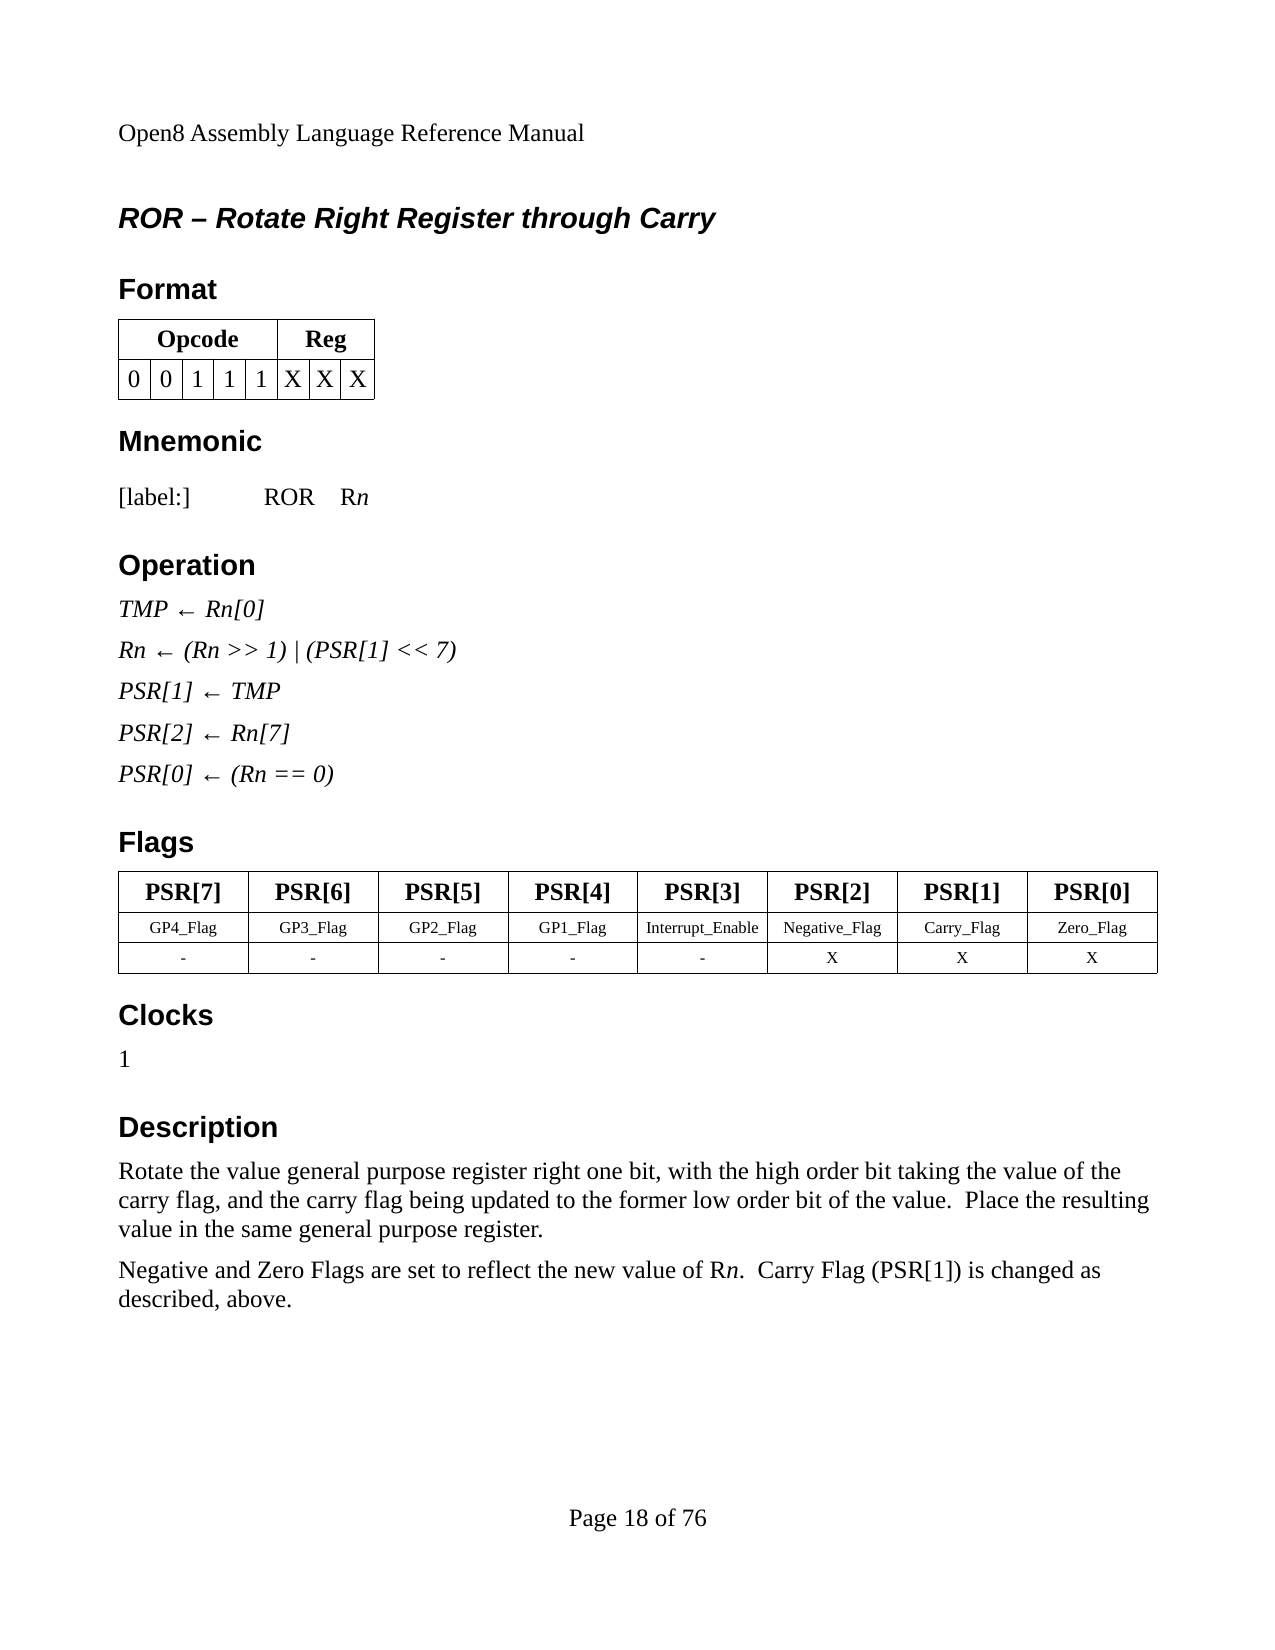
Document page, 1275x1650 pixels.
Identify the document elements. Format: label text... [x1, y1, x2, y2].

text Rn ← (Rn >> 1) | (PSR[1] << 7) [118, 635, 1157, 664]
text TMP ← Rn[0] [118, 594, 1157, 623]
subtitle Operation [118, 548, 1157, 581]
table_cell X [310, 360, 340, 399]
table_header Opcode [119, 320, 277, 359]
text PSR[2] ← Rn[7] [118, 718, 1157, 746]
table_cell 1 [183, 360, 213, 399]
table_cell 1 [246, 360, 277, 399]
table_header PSR[7] [119, 872, 248, 912]
subtitle Format [118, 272, 1157, 306]
table_cell GP3_Flag [249, 913, 378, 942]
table_cell GP2_Flag [379, 913, 508, 942]
table_cell Interrupt_Enable [638, 913, 767, 942]
table_cell Carry_Flag [898, 913, 1027, 942]
table_cell 1 [214, 360, 245, 399]
table_cell X [278, 360, 309, 399]
table_header PSR[5] [379, 872, 508, 912]
table_cell X [768, 943, 897, 973]
text [label:] ROR Rn [118, 482, 1157, 511]
table_header PSR[2] [768, 872, 897, 912]
table_header PSR[1] [898, 872, 1027, 912]
subtitle ROR – Rotate Right Register through Carry [118, 201, 1157, 235]
table_cell GP1_Flag [509, 913, 637, 942]
table_header PSR[4] [509, 872, 637, 912]
table_cell - [119, 943, 248, 973]
subtitle Clocks [118, 998, 1157, 1032]
table_cell - [379, 943, 508, 973]
table_cell - [249, 943, 378, 973]
table_cell X [341, 360, 374, 399]
table_header Reg [278, 320, 374, 359]
table_cell Zero_Flag [1028, 913, 1157, 942]
text PSR[1] ← TMP [118, 676, 1157, 705]
subtitle Flags [118, 825, 1157, 859]
subtitle Mnemonic [118, 424, 1157, 458]
table_cell - [509, 943, 637, 973]
text Negative and Zero Flags are set to reflect the new value of Rn. Carry Flag (PSR[1]) is changed as described, above. [118, 1255, 1157, 1313]
table_header PSR[3] [638, 872, 767, 912]
text 1 [118, 1044, 1157, 1073]
table_cell 0 [119, 360, 150, 399]
table_cell 0 [151, 360, 182, 399]
table_cell X [1028, 943, 1157, 973]
table_header PSR[0] [1028, 872, 1157, 912]
subtitle Description [118, 1110, 1157, 1144]
table_header PSR[6] [249, 872, 378, 912]
table_cell Negative_Flag [768, 913, 897, 942]
table_cell - [638, 943, 767, 973]
table_cell GP4_Flag [119, 913, 248, 942]
text Rotate the value general purpose register right one bit, with the high order bit taking the value of the carry flag, and the carry flag being updated to the former low order bit of the value. Place the resulting value in the same general purpose register. [118, 1156, 1157, 1243]
table_cell X [898, 943, 1027, 973]
text PSR[0] ← (Rn == 0) [118, 759, 1157, 788]
